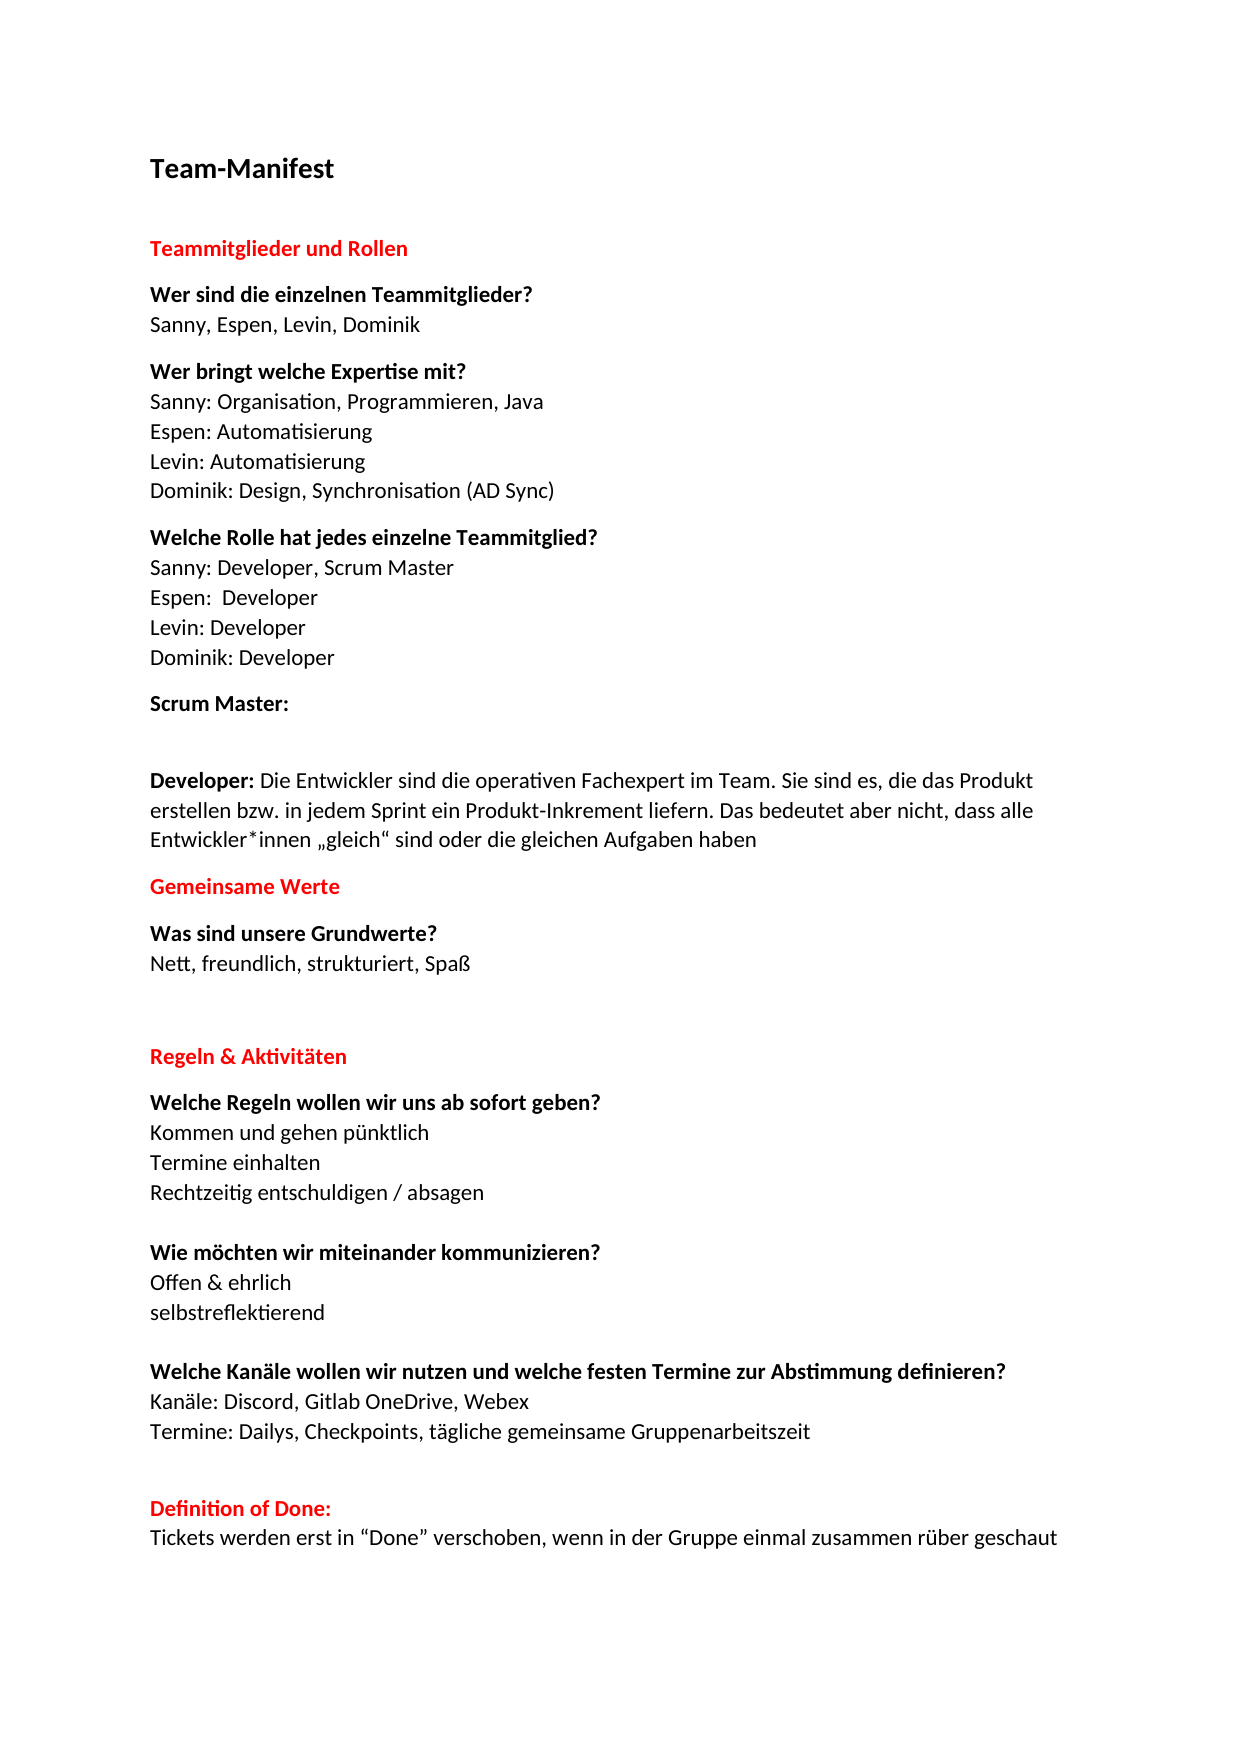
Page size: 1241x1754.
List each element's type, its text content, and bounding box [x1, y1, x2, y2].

text Welche Regeln wollen wir uns ab sofort geben? Kommen und gehen pünktlich Termine einhalten Rechtzeitig entschuldigen / absagen Wie möchten wir miteinander kommunizieren? Offen & ehrlich selbstreflektierend Welche Kanäle wollen wir nutzen und welche festen Termine zur Abstimmung definieren? Kanäle: Discord, Gitlab OneDrive, Webex Termine: Dailys, Checkpoints, tägliche gemeinsame Gruppenarbeitszeit [150, 1088, 1090, 1475]
text Welche Rolle hat jedes einzelne Teammitglied? Sanny: Developer, Scrum Master Espen: Developer Levin: Developer Dominik: Developer [150, 523, 1090, 671]
text Teammitglieder und Rollen [150, 234, 1090, 262]
text Wer bringt welche Expertise mit? Sanny: Organisation, Programmieren, Java Espen: Automatisierung Levin: Automatisierung Dominik: Design, Synchronisation (AD Sync) [150, 357, 1090, 505]
text Definition of Done: Tickets werden erst in “Done” verschoben, wenn in der Gruppe einmal zusammen rüber geschaut [150, 1494, 1090, 1552]
text Scrum Master: [150, 689, 1090, 747]
text Developer: Die Entwickler sind die operativen Fachexpert im Team. Sie sind es, die das Produkt erstellen bzw. in jedem Sprint ein Produkt-Inkrement liefern. Das bedeutet aber nicht, dass alle Entwickler*innen „gleich“ sind oder die gleichen Aufgaben haben [150, 766, 1090, 854]
text Regeln & Aktivitäten [150, 1042, 1090, 1070]
text Gemeinsame Werte [150, 872, 1090, 900]
text Team-Manifest [150, 150, 1090, 216]
text Wer sind die einzelnen Teammitglieder? Sanny, Espen, Levin, Dominik [150, 281, 1090, 338]
text Was sind unsere Grundwerte? Nett, freundlich, strukturiert, Spaß [150, 919, 1090, 977]
